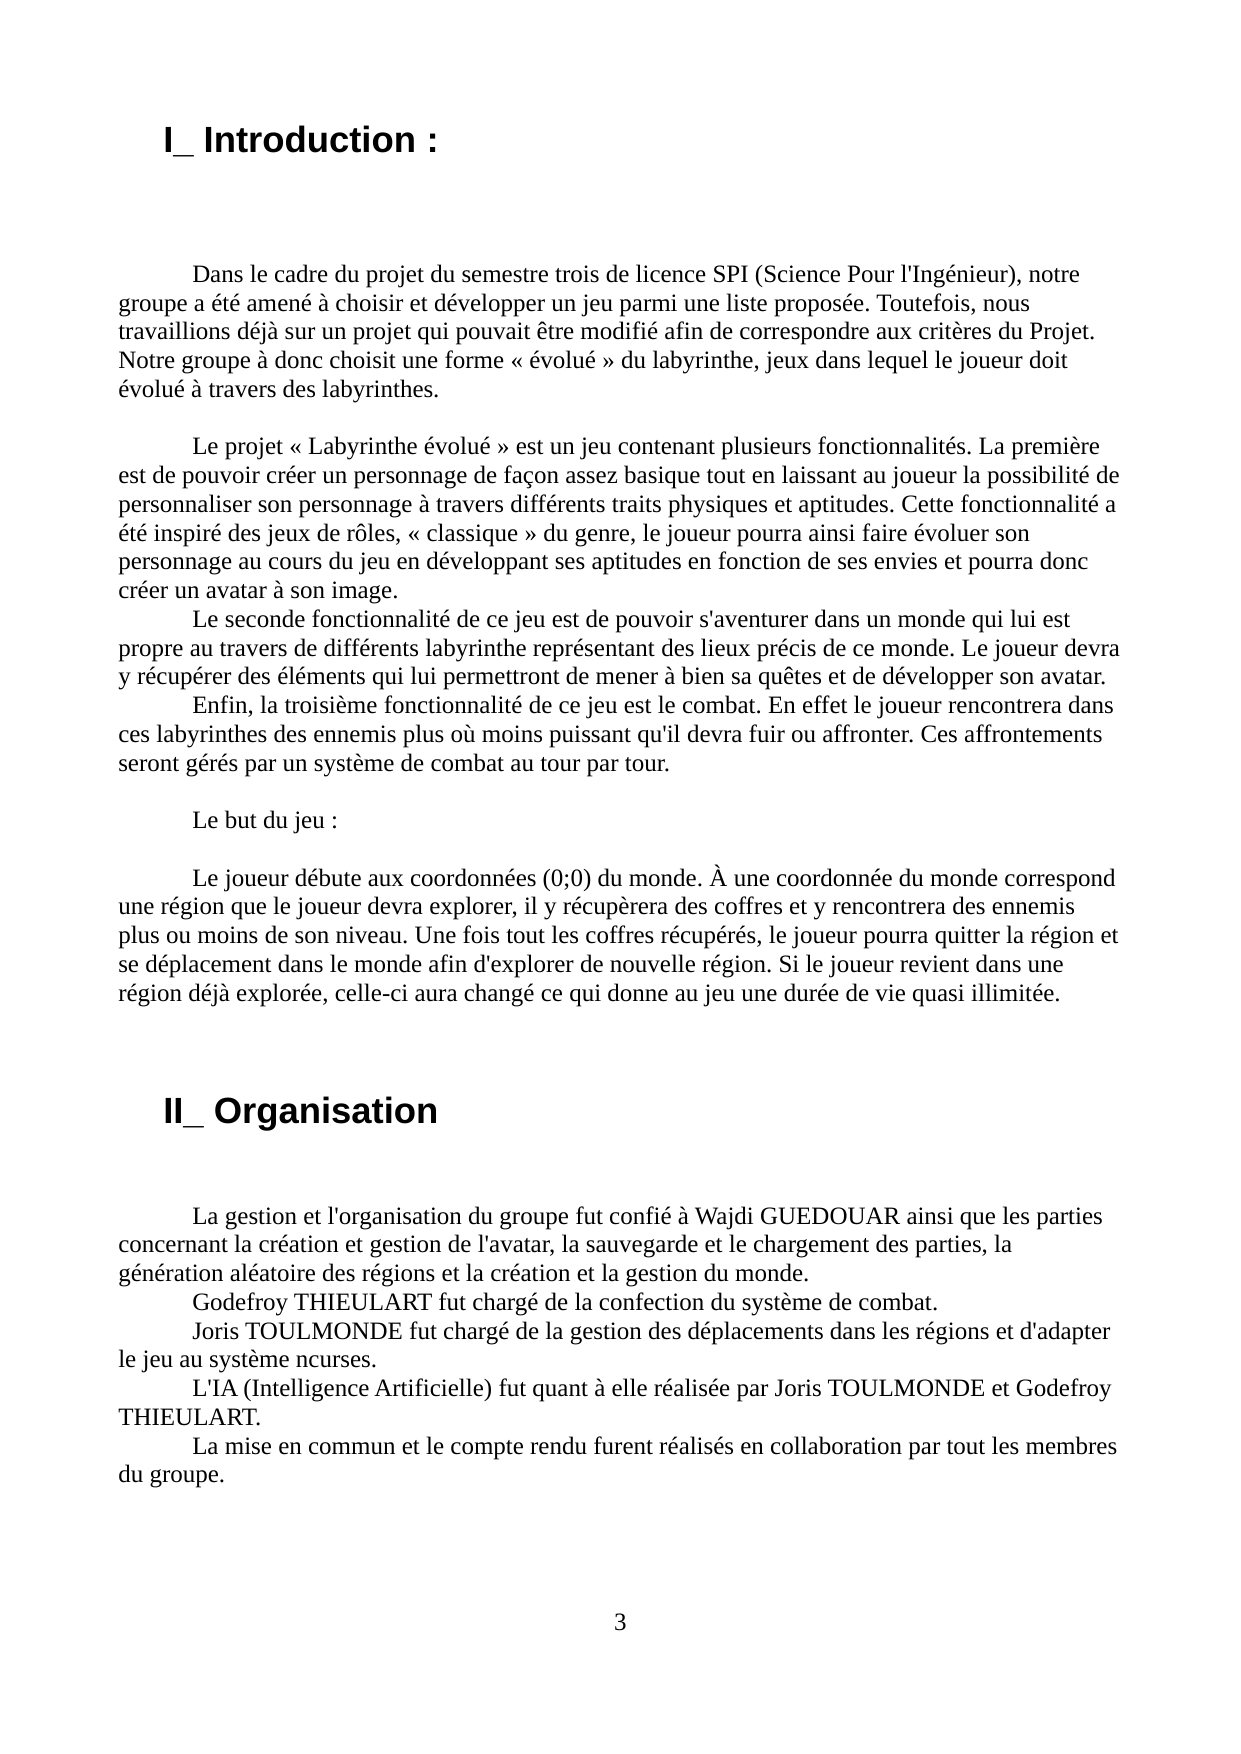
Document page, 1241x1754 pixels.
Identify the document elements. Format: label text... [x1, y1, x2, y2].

text Enfin, la troisième fonctionnalité de ce jeu est le combat. En effet le joueur rencontrera dans ces labyrinthes des ennemis plus où moins puissant qu'il devra fuir ou affronter. Ces affrontements seront gérés par un système de combat au tour par tour. [118, 690, 1122, 776]
subtitle I_ Introduction : [118, 118, 1122, 160]
text La mise en commun et le compte rendu furent réalisés en collaboration par tout les membres du groupe. [118, 1431, 1122, 1488]
text Le seconde fonctionnalité de ce jeu est de pouvoir s'aventurer dans un monde qui lui est propre au travers de différents labyrinthe représentant des lieux précis de ce monde. Le joueur devra y récupérer des éléments qui lui permettront de mener à bien sa quêtes et de développer son avatar. [118, 604, 1122, 690]
text Le but du jeu : [118, 805, 1122, 834]
text La gestion et l'organisation du groupe fut confié à Wajdi GUEDOUAR ainsi que les parties concernant la création et gestion de l'avatar, la sauvegarde et le chargement des parties, la génération aléatoire des régions et la création et la gestion du monde. [118, 1201, 1122, 1287]
text Godefroy THIEULART fut chargé de la confection du système de combat. [118, 1287, 1122, 1316]
text Le joueur débute aux coordonnées (0;0) du monde. À une coordonnée du monde correspond une région que le joueur devra explorer, il y récupèrera des coffres et y rencontrera des ennemis plus ou moins de son niveau. Une fois tout les coffres récupérés, le joueur pourra quitter la région et se déplacement dans le monde afin d'explorer de nouvelle région. Si le joueur revient dans une région déjà explorée, celle-ci aura changé ce qui donne au jeu une durée de vie quasi illimitée. [118, 863, 1122, 1006]
text L'IA (Intelligence Artificielle) fut quant à elle réalisée par Joris TOULMONDE et Godefroy THIEULART. [118, 1373, 1122, 1431]
text Le projet « Labyrinthe évolué » est un jeu contenant plusieurs fonctionnalités. La première est de pouvoir créer un personnage de façon assez basique tout en laissant au joueur la possibilité de personnaliser son personnage à travers différents traits physiques et aptitudes. Cette fonctionnalité a été inspiré des jeux de rôles, « classique » du genre, le joueur pourra ainsi faire évoluer son personnage au cours du jeu en développant ses aptitudes en fonction de ses envies et pourra donc créer un avatar à son image. [118, 431, 1122, 604]
subtitle II_ Organisation [118, 1089, 1122, 1131]
text Dans le cadre du projet du semestre trois de licence SPI (Science Pour l'Ingénieur), notre groupe a été amené à choisir et développer un jeu parmi une liste proposée. Toutefois, nous travaillions déjà sur un projet qui pouvait être modifié afin de correspondre aux critères du Projet. Notre groupe à donc choisit une forme « évolué » du labyrinthe, jeux dans lequel le joueur doit évolué à travers des labyrinthes. [118, 259, 1122, 403]
text Joris TOULMONDE fut chargé de la gestion des déplacements dans les régions et d'adapter le jeu au système ncurses. [118, 1316, 1122, 1373]
